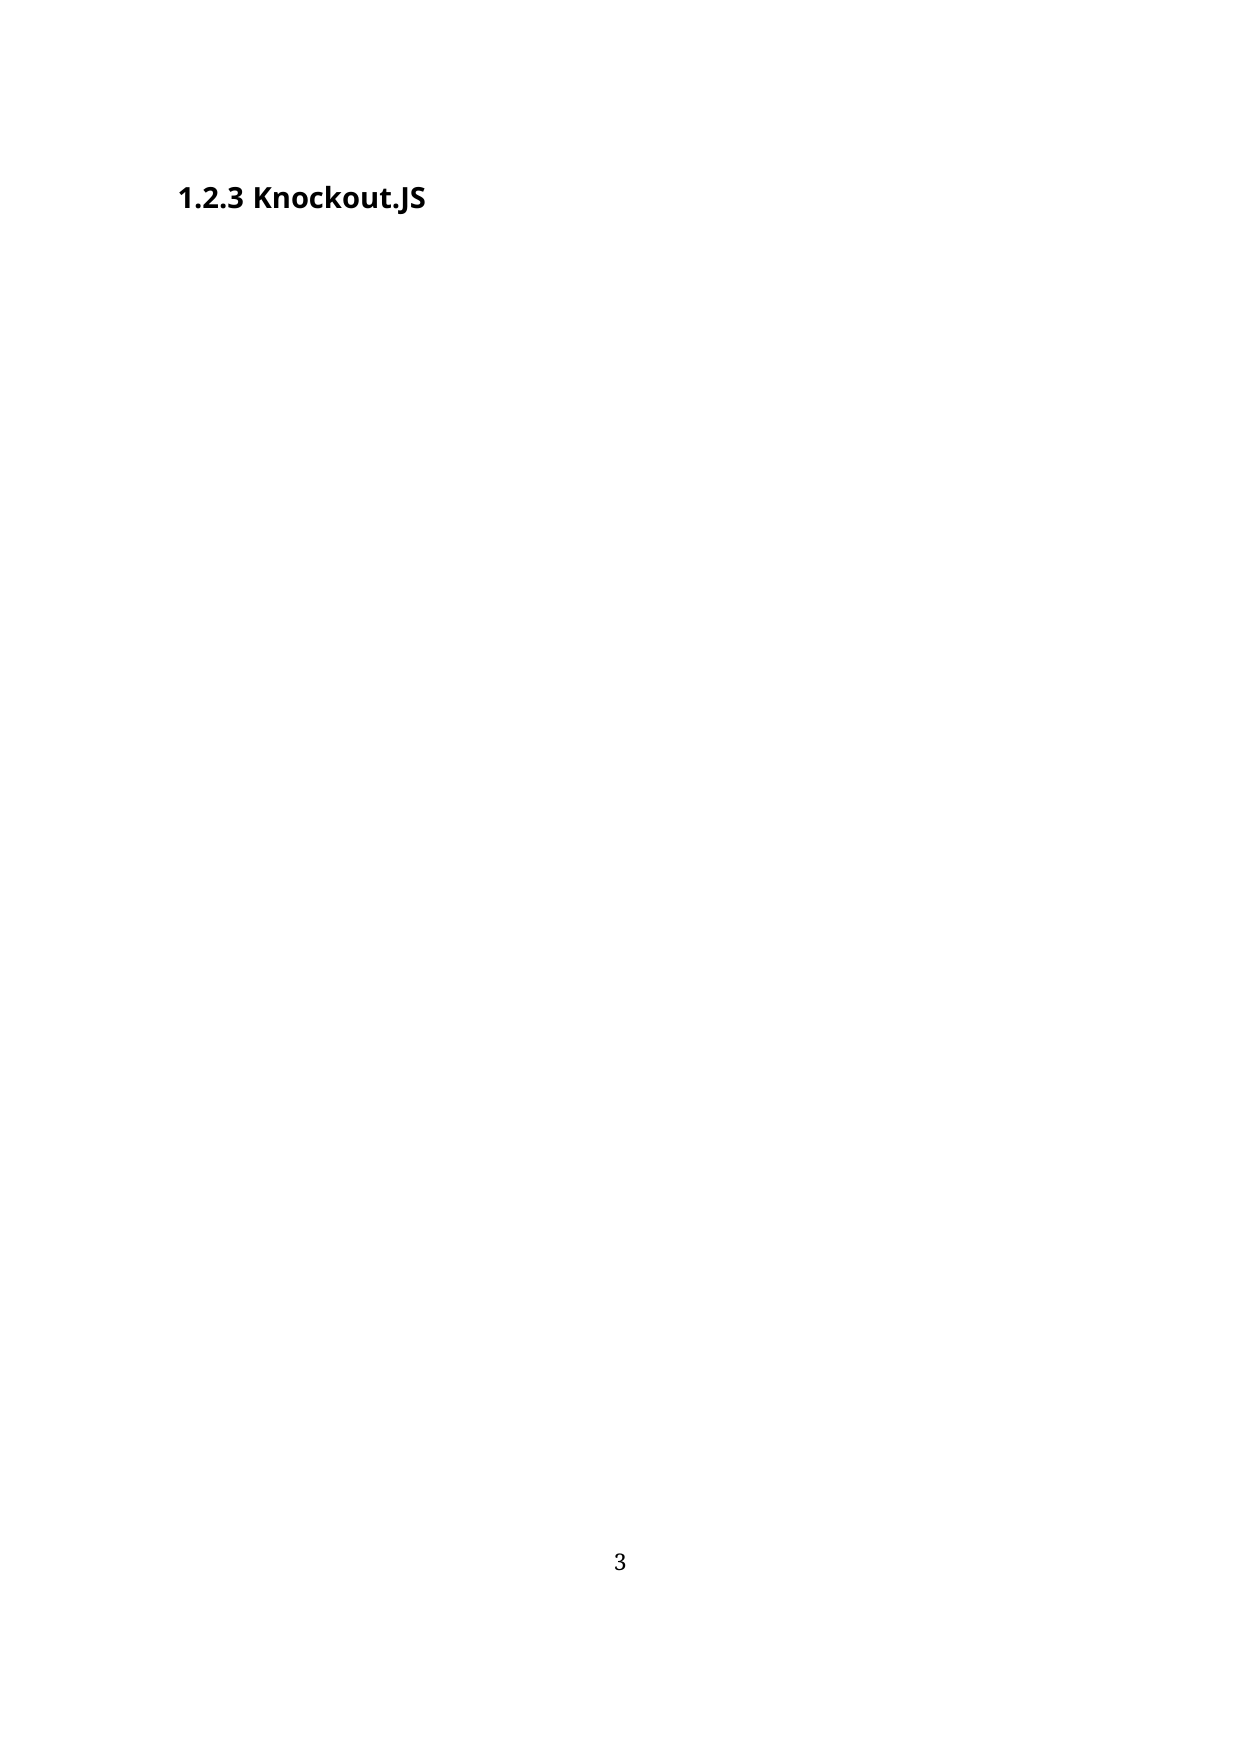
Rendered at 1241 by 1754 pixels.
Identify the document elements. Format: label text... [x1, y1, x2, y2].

subtitle Knockout.JS [177, 177, 1063, 217]
